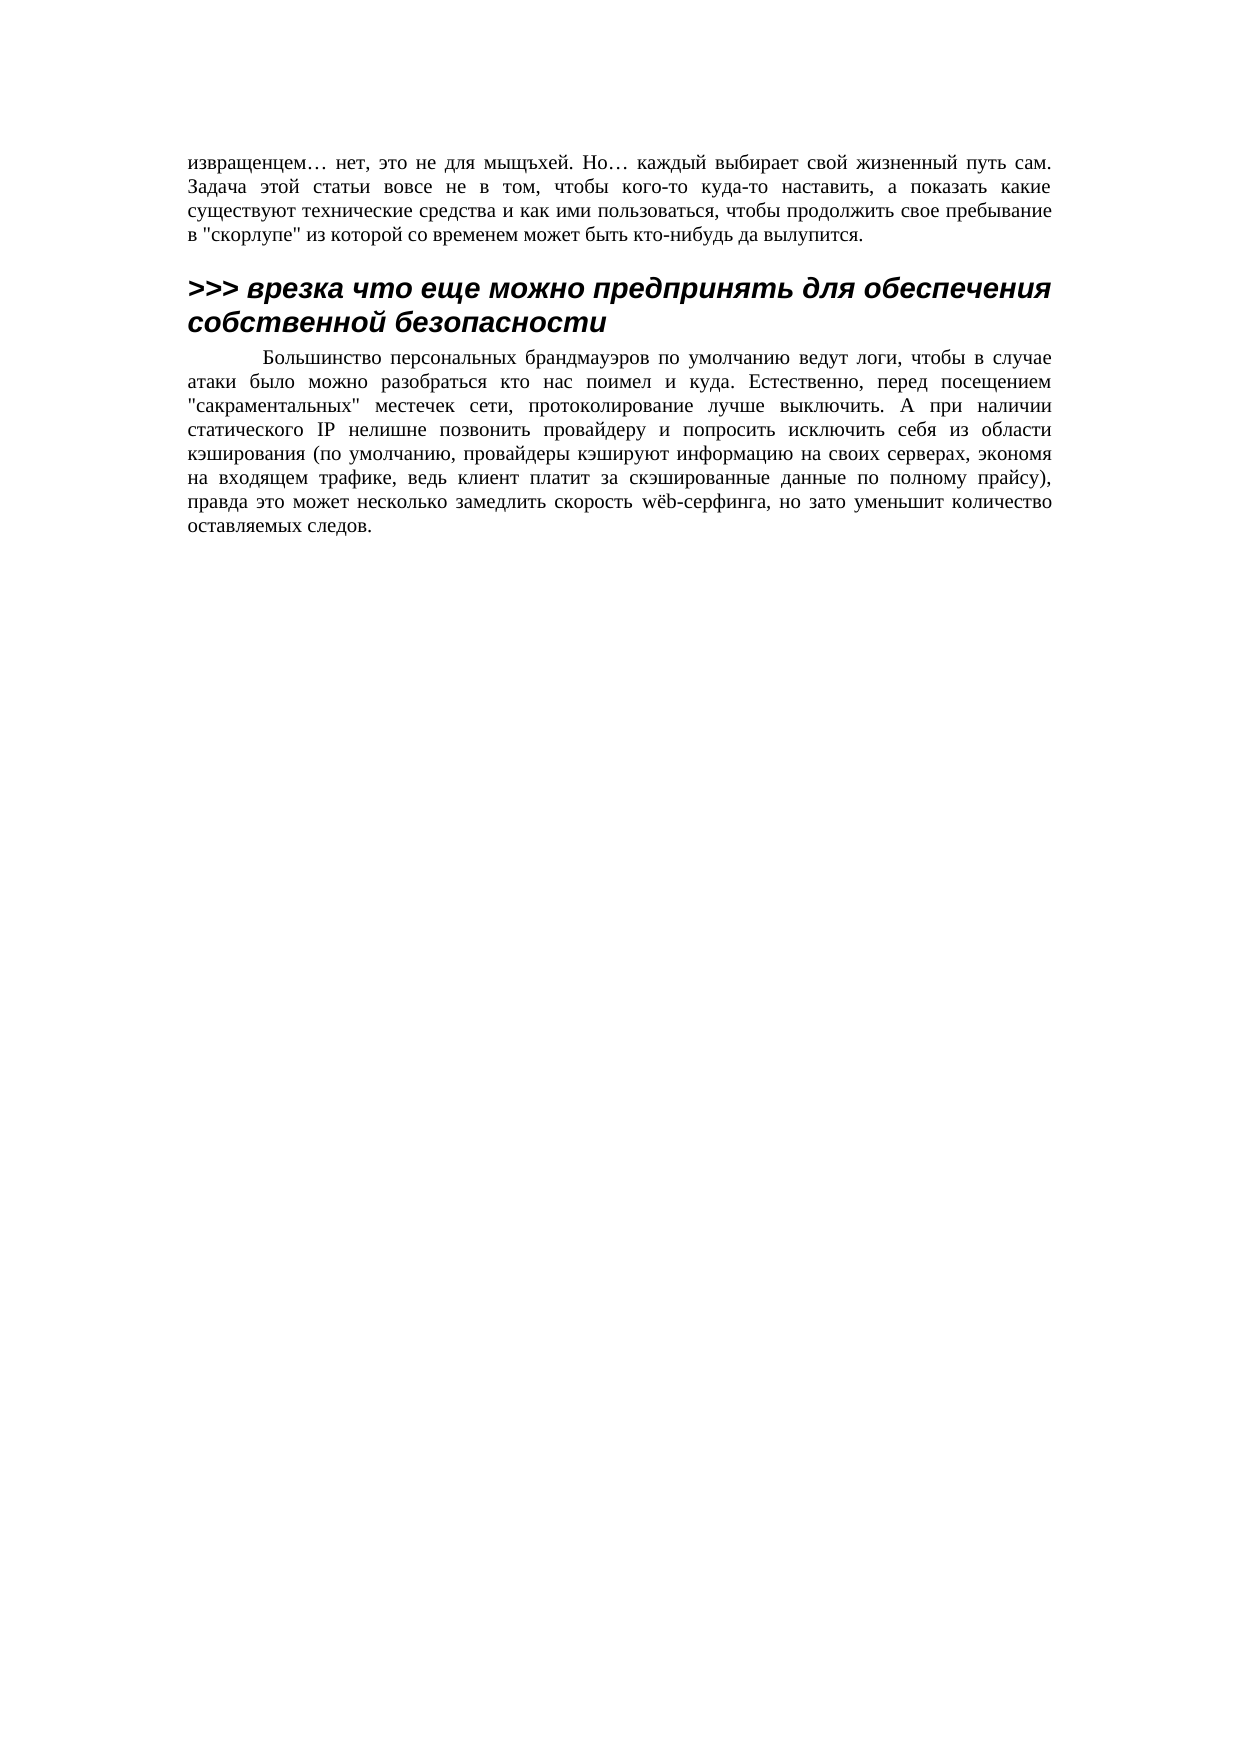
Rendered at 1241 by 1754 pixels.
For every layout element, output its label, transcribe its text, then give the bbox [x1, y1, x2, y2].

text извращенцем… нет, это не для мыщъхей. Но… каждый выбирает свой жизненный путь сам. Задача этой статьи вовсе не в том, чтобы кого-то куда-то наставить, а показать какие существуют технические средства и как ими пользоваться, чтобы продолжить свое пребывание в "скорлупе" из которой со временем может быть кто-нибудь да вылупится. [187, 150, 1053, 246]
text Большинство персональных брандмауэров по умолчанию ведут логи, чтобы в случае атаки было можно разобраться кто нас поимел и куда. Естественно, перед посещением "сакраментальных" местечек сети, протоколирование лучше выключить. А при наличии статического IP нелишне позвонить провайдеру и попросить исключить себя из области кэширования (по умолчанию, провайдеры кэшируют информацию на своих серверах, экономя на входящем трафике, ведь клиент платит за скэшированные данные по полному прайсу), правда это может несколько замедлить скорость wёb-серфинга, но зато уменьшит количество оставляемых следов. [187, 344, 1053, 537]
subtitle >>> врезка что еще можно предпринять для обеспечения собственной безопасности [187, 271, 1053, 338]
